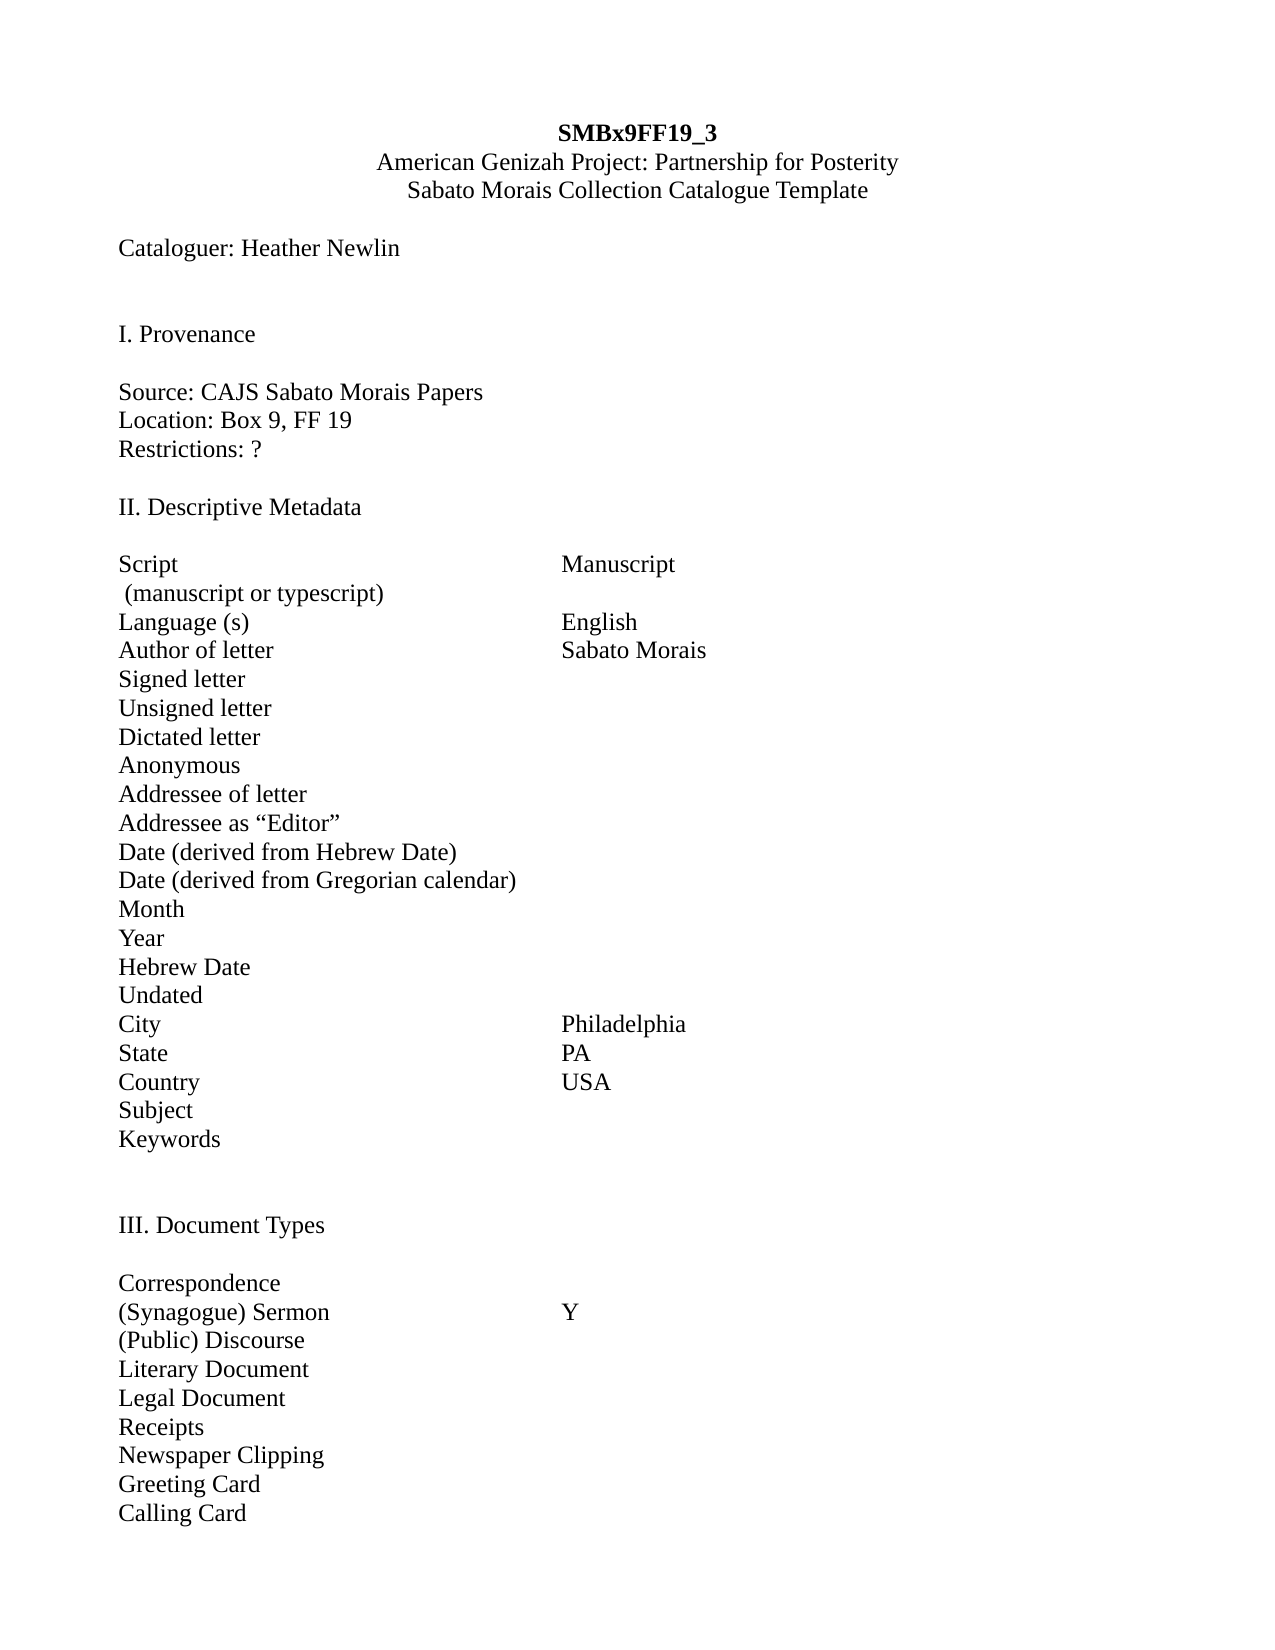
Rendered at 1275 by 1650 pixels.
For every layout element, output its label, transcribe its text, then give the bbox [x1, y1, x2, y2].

text II. Descriptive Metadata [118, 492, 1157, 521]
text Sabato Morais Collection Catalogue Template [118, 176, 1157, 204]
text Unsigned letter [118, 693, 1157, 722]
text Greeting Card [118, 1469, 1157, 1498]
text Date (derived from Hebrew Date) [118, 837, 1157, 866]
text (manuscript or typescript) [118, 578, 1157, 607]
text (Synagogue) Sermon Y [118, 1297, 1157, 1326]
text Signed letter [118, 664, 1157, 693]
text Cataloguer: Heather Newlin [118, 233, 1157, 262]
text Source: CAJS Sabato Morais Papers [118, 377, 1157, 406]
text Hebrew Date [118, 952, 1157, 981]
text Calling Card [118, 1498, 1157, 1527]
text State PA [118, 1038, 1157, 1067]
text Addressee of letter [118, 779, 1157, 808]
text Literary Document [118, 1354, 1157, 1383]
text Location: Box 9, FF 19 [118, 406, 1157, 434]
text Date (derived from Gregorian calendar) [118, 866, 1157, 894]
text (Public) Discourse [118, 1326, 1157, 1354]
text Restrictions: ? [118, 434, 1157, 463]
text I. Provenance [118, 319, 1157, 348]
text SMBx9FF19_3 [118, 118, 1157, 147]
text American Genizah Project: Partnership for Posterity [118, 147, 1157, 176]
text Correspondence [118, 1268, 1157, 1297]
text Keywords [118, 1124, 1157, 1153]
text Year [118, 923, 1157, 952]
text Undated [118, 981, 1157, 1009]
text Country USA [118, 1067, 1157, 1096]
text City Philadelphia [118, 1009, 1157, 1038]
text Language (s) English [118, 607, 1157, 636]
text Author of letter Sabato Morais [118, 636, 1157, 664]
text Dictated letter [118, 722, 1157, 751]
text Script Manuscript [118, 549, 1157, 578]
text Receipts [118, 1412, 1157, 1441]
text Newspaper Clipping [118, 1441, 1157, 1469]
text Month [118, 894, 1157, 923]
text Subject [118, 1096, 1157, 1124]
text Addressee as “Editor” [118, 808, 1157, 837]
text Legal Document [118, 1383, 1157, 1412]
text Anonymous [118, 751, 1157, 779]
text III. Document Types [118, 1211, 1157, 1239]
